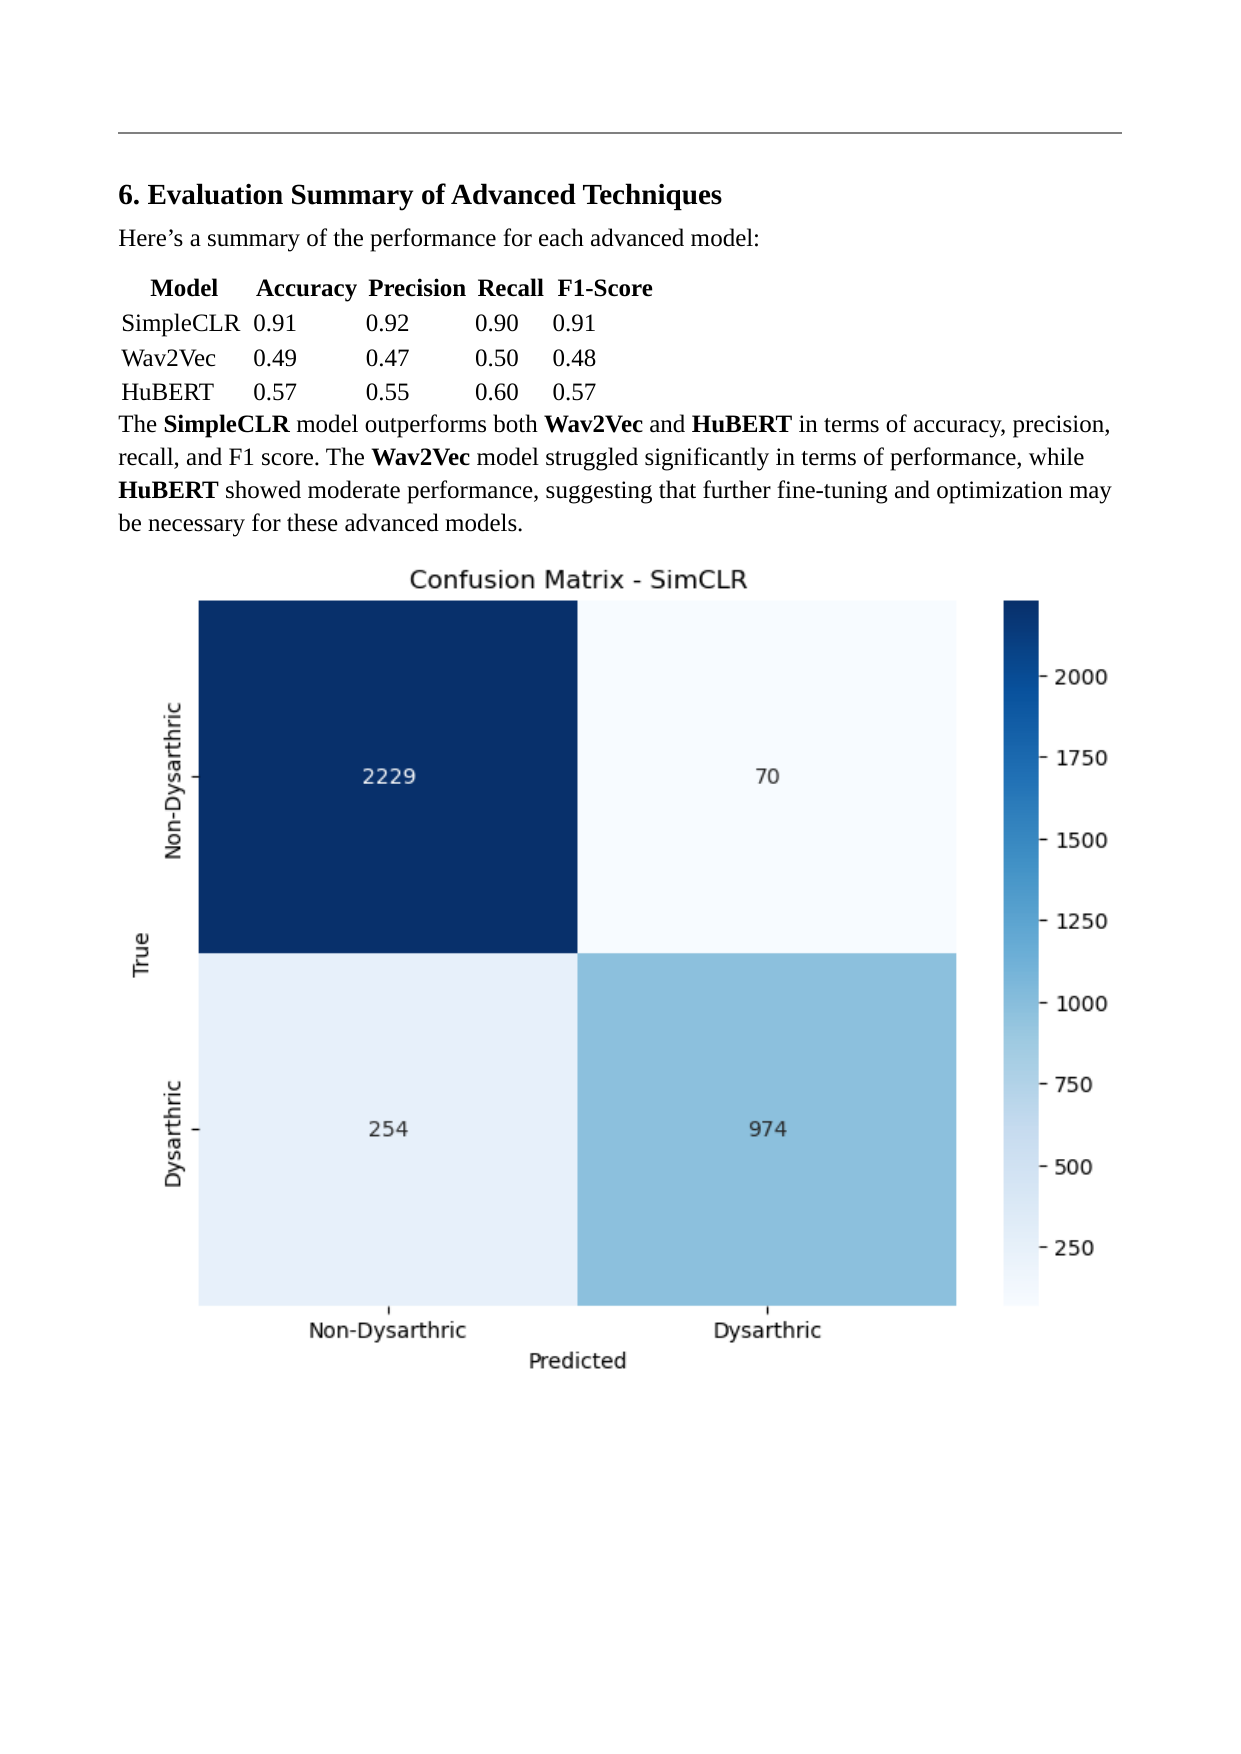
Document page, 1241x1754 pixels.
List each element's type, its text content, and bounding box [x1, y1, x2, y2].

table_header Precision [363, 271, 472, 305]
table_header Model [118, 271, 250, 305]
table_cell 0.91 [250, 305, 363, 340]
table_cell 0.48 [550, 340, 661, 374]
subtitle 6. Evaluation Summary of Advanced Techniques [118, 177, 1122, 211]
table_cell 0.90 [472, 305, 549, 340]
table_cell HuBERT [118, 374, 250, 409]
text Here’s a summary of the performance for each advanced model: [118, 223, 1122, 252]
text The SimpleCLR model outperforms both Wav2Vec and HuBERT in terms of accuracy, precision, recall, and F1 score. The Wav2Vec model struggled significantly in terms of performance, while HuBERT showed moderate performance, suggesting that further fine-tuning and optimization may be necessary for these advanced models. [118, 409, 1122, 537]
table_cell 0.92 [363, 305, 472, 340]
table_header Recall [472, 271, 549, 305]
table_cell 0.60 [472, 374, 549, 409]
table_cell 0.47 [363, 340, 472, 374]
table_cell SimpleCLR [118, 305, 250, 340]
table_cell Wav2Vec [118, 340, 250, 374]
table_cell 0.57 [550, 374, 661, 409]
table_cell 0.91 [550, 305, 661, 340]
table_header F1-Score [550, 271, 661, 305]
picture [118, 555, 1123, 1387]
table_cell 0.55 [363, 374, 472, 409]
table_header Accuracy [250, 271, 363, 305]
table_cell 0.50 [472, 340, 549, 374]
table_cell 0.49 [250, 340, 363, 374]
table_cell 0.57 [250, 374, 363, 409]
